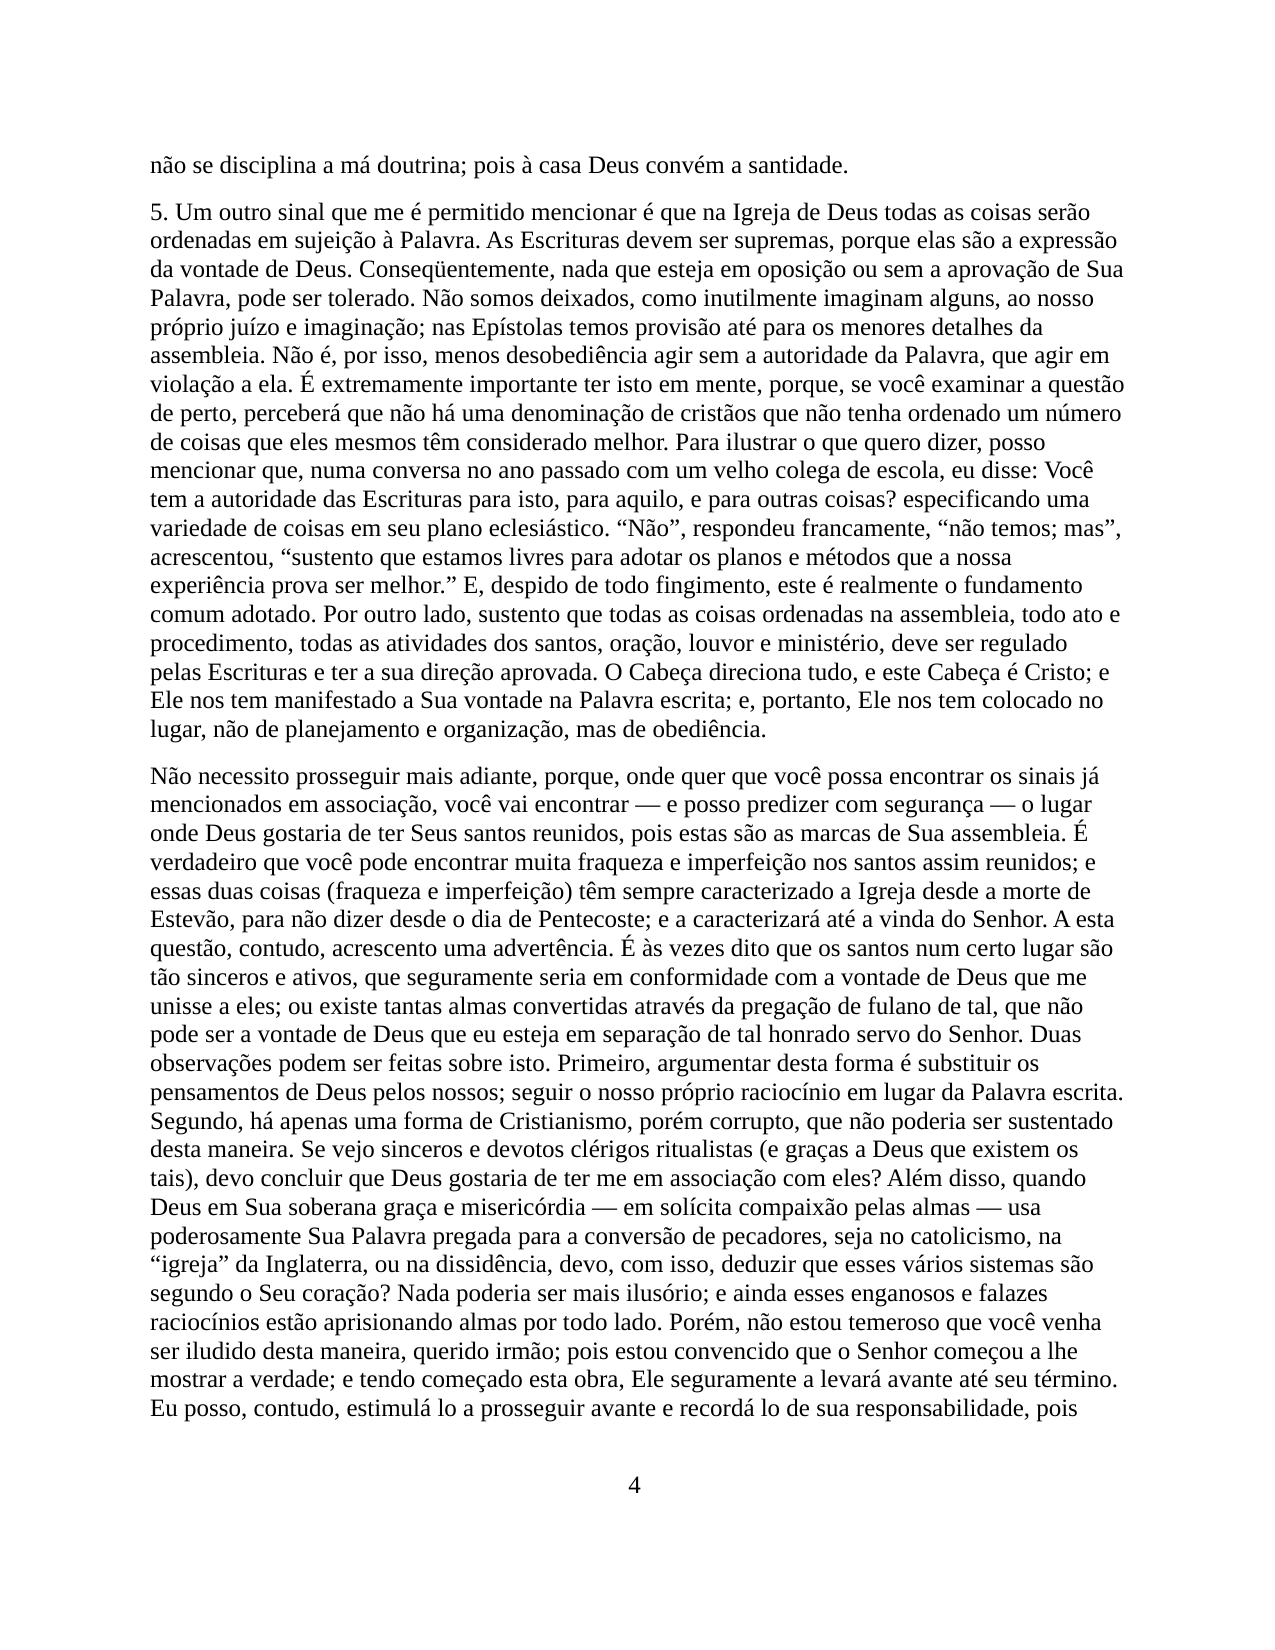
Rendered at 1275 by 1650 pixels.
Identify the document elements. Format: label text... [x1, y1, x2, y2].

text Não necessito prosseguir mais adiante, porque, onde quer que você possa encontrar os sinais já mencionados em associação, você vai encontrar — e posso predizer com segurança — o lugar onde Deus gostaria de ter Seus santos reunidos, pois estas são as marcas de Sua assembleia. É verdadeiro que você pode encontrar muita fraqueza e imperfeição nos santos assim reunidos; e essas duas coisas (fraqueza e imperfeição) têm sempre caracterizado a Igreja desde a morte de Estevão, para não dizer desde o dia de Pentecoste; e a caracterizará até a vinda do Senhor. A esta questão, contudo, acrescento uma advertência. É às vezes dito que os santos num certo lugar são tão sinceros e ativos, que seguramente seria em conformidade com a vontade de Deus que me unisse a eles; ou existe tantas almas convertidas através da pregação de fulano de tal, que não pode ser a vontade de Deus que eu esteja em separação de tal honrado servo do Senhor. Duas observações podem ser feitas sobre isto. Primeiro, argumentar desta forma é substituir os pensamentos de Deus pelos nossos; seguir o nosso próprio raciocínio em lugar da Palavra escrita. Segundo, há apenas uma forma de Cristianismo, porém corrupto, que não poderia ser sustentado desta maneira. Se vejo sinceros e devotos clérigos ritualistas (e graças a Deus que existem os tais), devo concluir que Deus gostaria de ter me em associação com eles? Além disso, quando Deus em Sua soberana graça e misericórdia — em solícita compaixão pelas almas — usa poderosamente Sua Palavra pregada para a conversão de pecadores, seja no catolicismo, na “igreja” da Inglaterra, ou na dissidência, devo, com isso, deduzir que esses vários sistemas são segundo o Seu coração? Nada poderia ser mais ilusório; e ainda esses enganosos e falazes raciocínios estão aprisionando almas por todo lado. Porém, não estou temeroso que você venha ser iludido desta maneira, querido irmão; pois estou convencido que o Senhor começou a lhe mostrar a verdade; e tendo começado esta obra, Ele seguramente a levará avante até seu término. Eu posso, contudo, estimulá lo a prosseguir avante e recordá lo de sua responsabilidade, pois [150, 761, 1125, 1422]
text não se disciplina a má doutrina; pois à casa Deus convém a santidade. [150, 150, 1125, 179]
text 5. Um outro sinal que me é permitido mencionar é que na Igreja de Deus todas as coisas serão ordenadas em sujeição à Palavra. As Escrituras devem ser supremas, porque elas são a expressão da vontade de Deus. Conseqüentemente, nada que esteja em oposição ou sem a aprovação de Sua Palavra, pode ser tolerado. Não somos deixados, como inutilmente imaginam alguns, ao nosso próprio juízo e imaginação; nas Epístolas temos provisão até para os menores detalhes da assembleia. Não é, por isso, menos desobediência agir sem a autoridade da Palavra, que agir em violação a ela. É extremamente importante ter isto em mente, porque, se você examinar a questão de perto, perceberá que não há uma denominação de cristãos que não tenha ordenado um número de coisas que eles mesmos têm considerado melhor. Para ilustrar o que quero dizer, posso mencionar que, numa conversa no ano passado com um velho colega de escola, eu disse: Você tem a autoridade das Escrituras para isto, para aquilo, e para outras coisas? especificando uma variedade de coisas em seu plano eclesiástico. “Não”, respondeu francamente, “não temos; mas”, acrescentou, “sustento que estamos livres para adotar os planos e métodos que a nossa experiência prova ser melhor.” E, despido de todo fingimento, este é realmente o fundamento comum adotado. Por outro lado, sustento que todas as coisas ordenadas na assembleia, todo ato e procedimento, todas as atividades dos santos, oração, louvor e ministério, deve ser regulado pelas Escrituras e ter a sua direção aprovada. O Cabeça direciona tudo, e este Cabeça é Cristo; e Ele nos tem manifestado a Sua vontade na Palavra escrita; e, portanto, Ele nos tem colocado no lugar, não de planejamento e organização, mas de obediência. [150, 197, 1125, 743]
